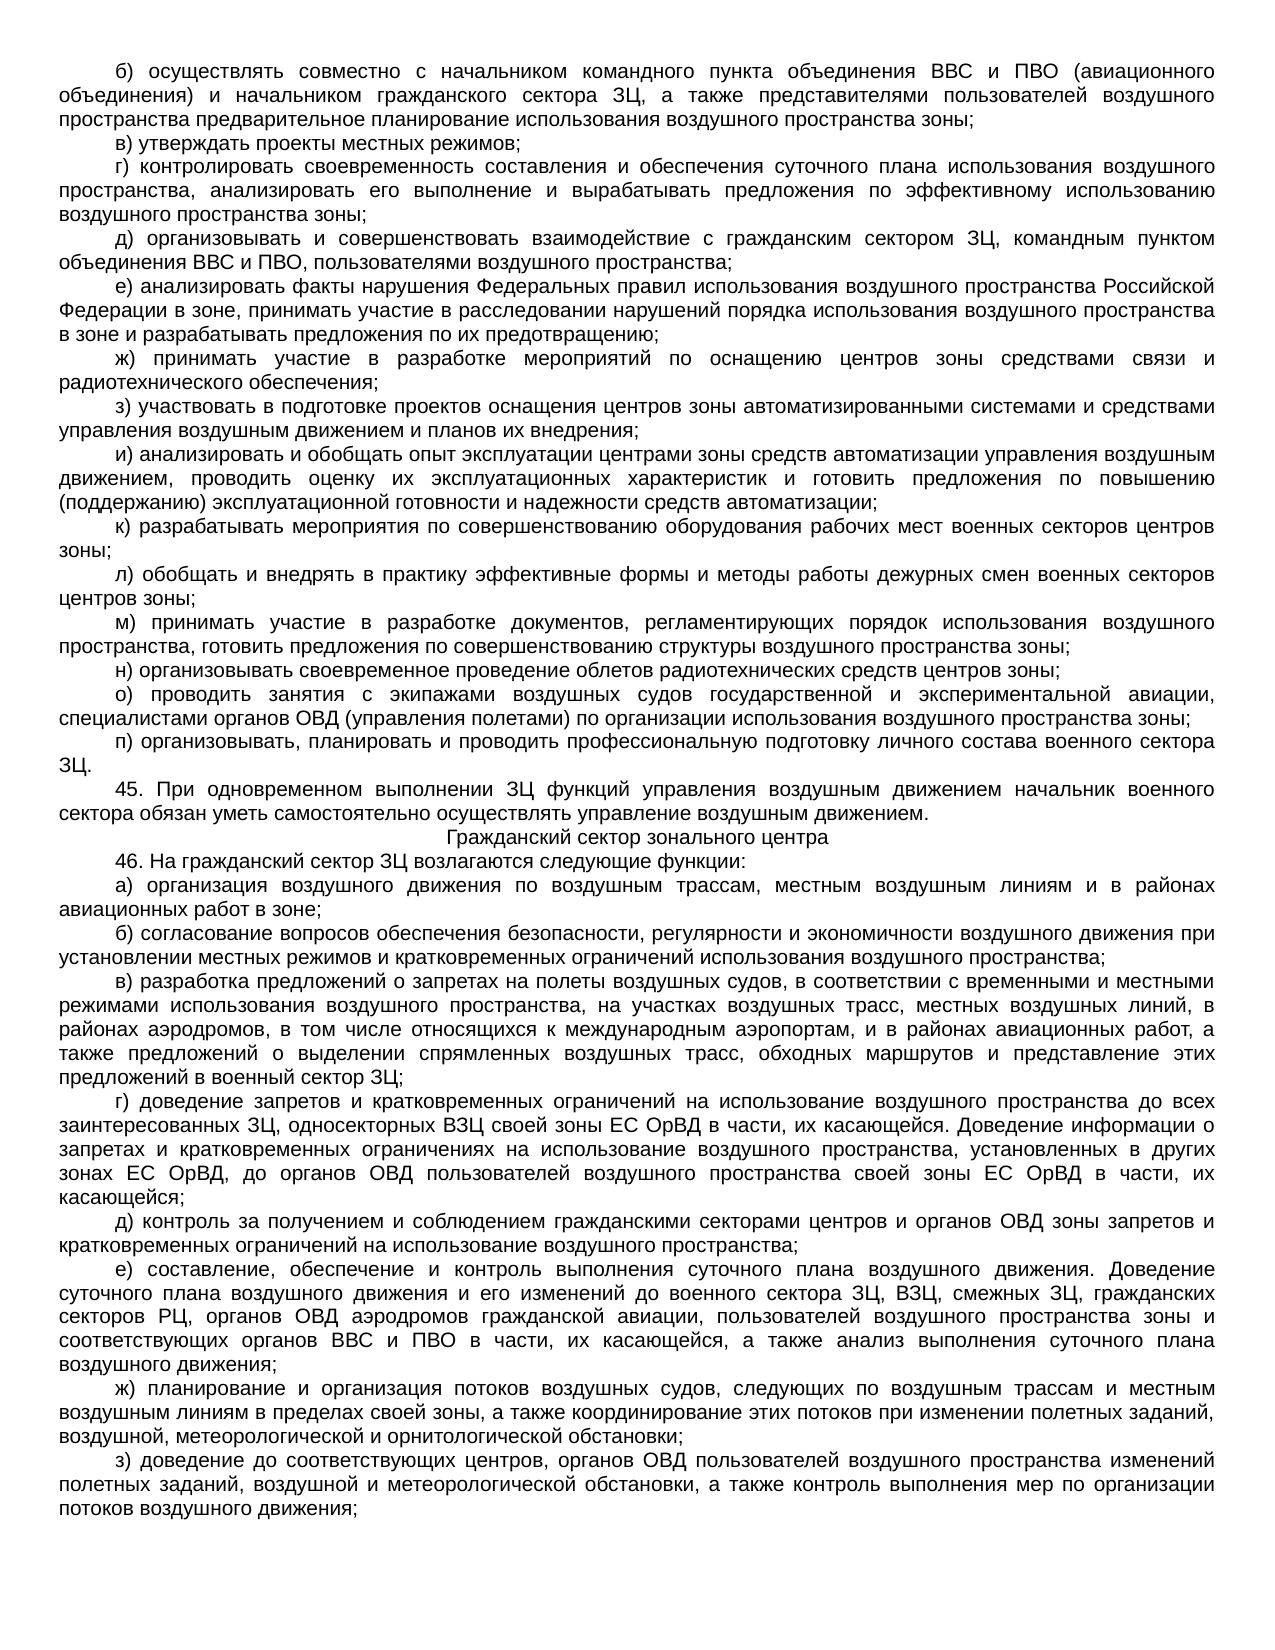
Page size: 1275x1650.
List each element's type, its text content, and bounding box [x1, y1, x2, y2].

text и) анализировать и обобщать опыт эксплуатации центрами зоны средств автоматизации управления воздушным движением, проводить оценку их эксплуатационных характеристик и готовить предложения по повышению (поддержанию) эксплуатационной готовности и надежности средств автоматизации; [58, 442, 1216, 514]
text з) участвовать в подготовке проектов оснащения центров зоны автоматизированными системами и средствами управления воздушным движением и планов их внедрения; [58, 394, 1216, 442]
text ж) планирование и организация потоков воздушных судов, следующих по воздушным трассам и местным воздушным линиям в пределах своей зоны, а также координирование этих потоков при изменении полетных заданий, воздушной, метеорологической и орнитологической обстановки; [58, 1376, 1216, 1448]
text б) осуществлять совместно с начальником командного пункта объединения ВВС и ПВО (авиационного объединения) и начальником гражданского сектора ЗЦ, а также представителями пользователей воздушного пространства предварительное планирование использования воздушного пространства зоны; [58, 58, 1216, 130]
text г) контролировать своевременность составления и обеспечения суточного плана использования воздушного пространства, анализировать его выполнение и вырабатывать предложения по эффективному использованию воздушного пространства зоны; [58, 154, 1216, 226]
text в) утверждать проекты местных режимов; [58, 130, 1216, 154]
text д) организовывать и совершенствовать взаимодействие с гражданским сектором ЗЦ, командным пунктом объединения ВВС и ПВО, пользователями воздушного пространства; [58, 226, 1216, 274]
text м) принимать участие в разработке документов, регламентирующих порядок использования воздушного пространства, готовить предложения по совершенствованию структуры воздушного пространства зоны; [58, 609, 1216, 657]
text о) проводить занятия с экипажами воздушных судов государственной и экспериментальной авиации, специалистами органов ОВД (управления полетами) по организации использования воздушного пространства зоны; [58, 681, 1216, 729]
text Гражданский сектор зонального центра [58, 825, 1216, 849]
text а) организация воздушного движения по воздушным трассам, местным воздушным линиям и в районах авиационных работ в зоне; [58, 873, 1216, 921]
text л) обобщать и внедрять в практику эффективные формы и методы работы дежурных смен военных секторов центров зоны; [58, 562, 1216, 609]
text ж) принимать участие в разработке мероприятий по оснащению центров зоны средствами связи и радиотехнического обеспечения; [58, 346, 1216, 394]
text 45. При одновременном выполнении ЗЦ функций управления воздушным движением начальник военного сектора обязан уметь самостоятельно осуществлять управление воздушным движением. [58, 777, 1216, 825]
text п) организовывать, планировать и проводить профессиональную подготовку личного состава военного сектора ЗЦ. [58, 729, 1216, 777]
text г) доведение запретов и кратковременных ограничений на использование воздушного пространства до всех заинтересованных ЗЦ, односекторных ВЗЦ своей зоны ЕС ОрВД в части, их касающейся. Доведение информации о запретах и кратковременных ограничениях на использование воздушного пространства, установленных в других зонах ЕС ОрВД, до органов ОВД пользователей воздушного пространства своей зоны ЕС ОрВД в части, их касающейся; [58, 1089, 1216, 1208]
text з) доведение до соответствующих центров, органов ОВД пользователей воздушного пространства изменений полетных заданий, воздушной и метеорологической обстановки, а также контроль выполнения мер по организации потоков воздушного движения; [58, 1448, 1216, 1520]
text д) контроль за получением и соблюдением гражданскими секторами центров и органов ОВД зоны запретов и кратковременных ограничений на использование воздушного пространства; [58, 1208, 1216, 1256]
text н) организовывать своевременное проведение облетов радиотехнических средств центров зоны; [58, 657, 1216, 681]
text е) анализировать факты нарушения Федеральных правил использования воздушного пространства Российской Федерации в зоне, принимать участие в расследовании нарушений порядка использования воздушного пространства в зоне и разрабатывать предложения по их предотвращению; [58, 274, 1216, 346]
text е) составление, обеспечение и контроль выполнения суточного плана воздушного движения. Доведение суточного плана воздушного движения и его изменений до военного сектора ЗЦ, ВЗЦ, смежных ЗЦ, гражданских секторов РЦ, органов ОВД аэродромов гражданской авиации, пользователей воздушного пространства зоны и соответствующих органов ВВС и ПВО в части, их касающейся, а также анализ выполнения суточного плана воздушного движения; [58, 1256, 1216, 1376]
text к) разрабатывать мероприятия по совершенствованию оборудования рабочих мест военных секторов центров зоны; [58, 514, 1216, 562]
text б) согласование вопросов обеспечения безопасности, регулярности и экономичности воздушного движения при установлении местных режимов и кратковременных ограничений использования воздушного пространства; [58, 921, 1216, 969]
text 46. На гражданский сектор ЗЦ возлагаются следующие функции: [58, 849, 1216, 873]
text в) разработка предложений о запретах на полеты воздушных судов, в соответствии с временными и местными режимами использования воздушного пространства, на участках воздушных трасс, местных воздушных линий, в районах аэродромов, в том числе относящихся к международным аэропортам, и в районах авиационных работ, а также предложений о выделении спрямленных воздушных трасс, обходных маршрутов и представление этих предложений в военный сектор ЗЦ; [58, 969, 1216, 1089]
